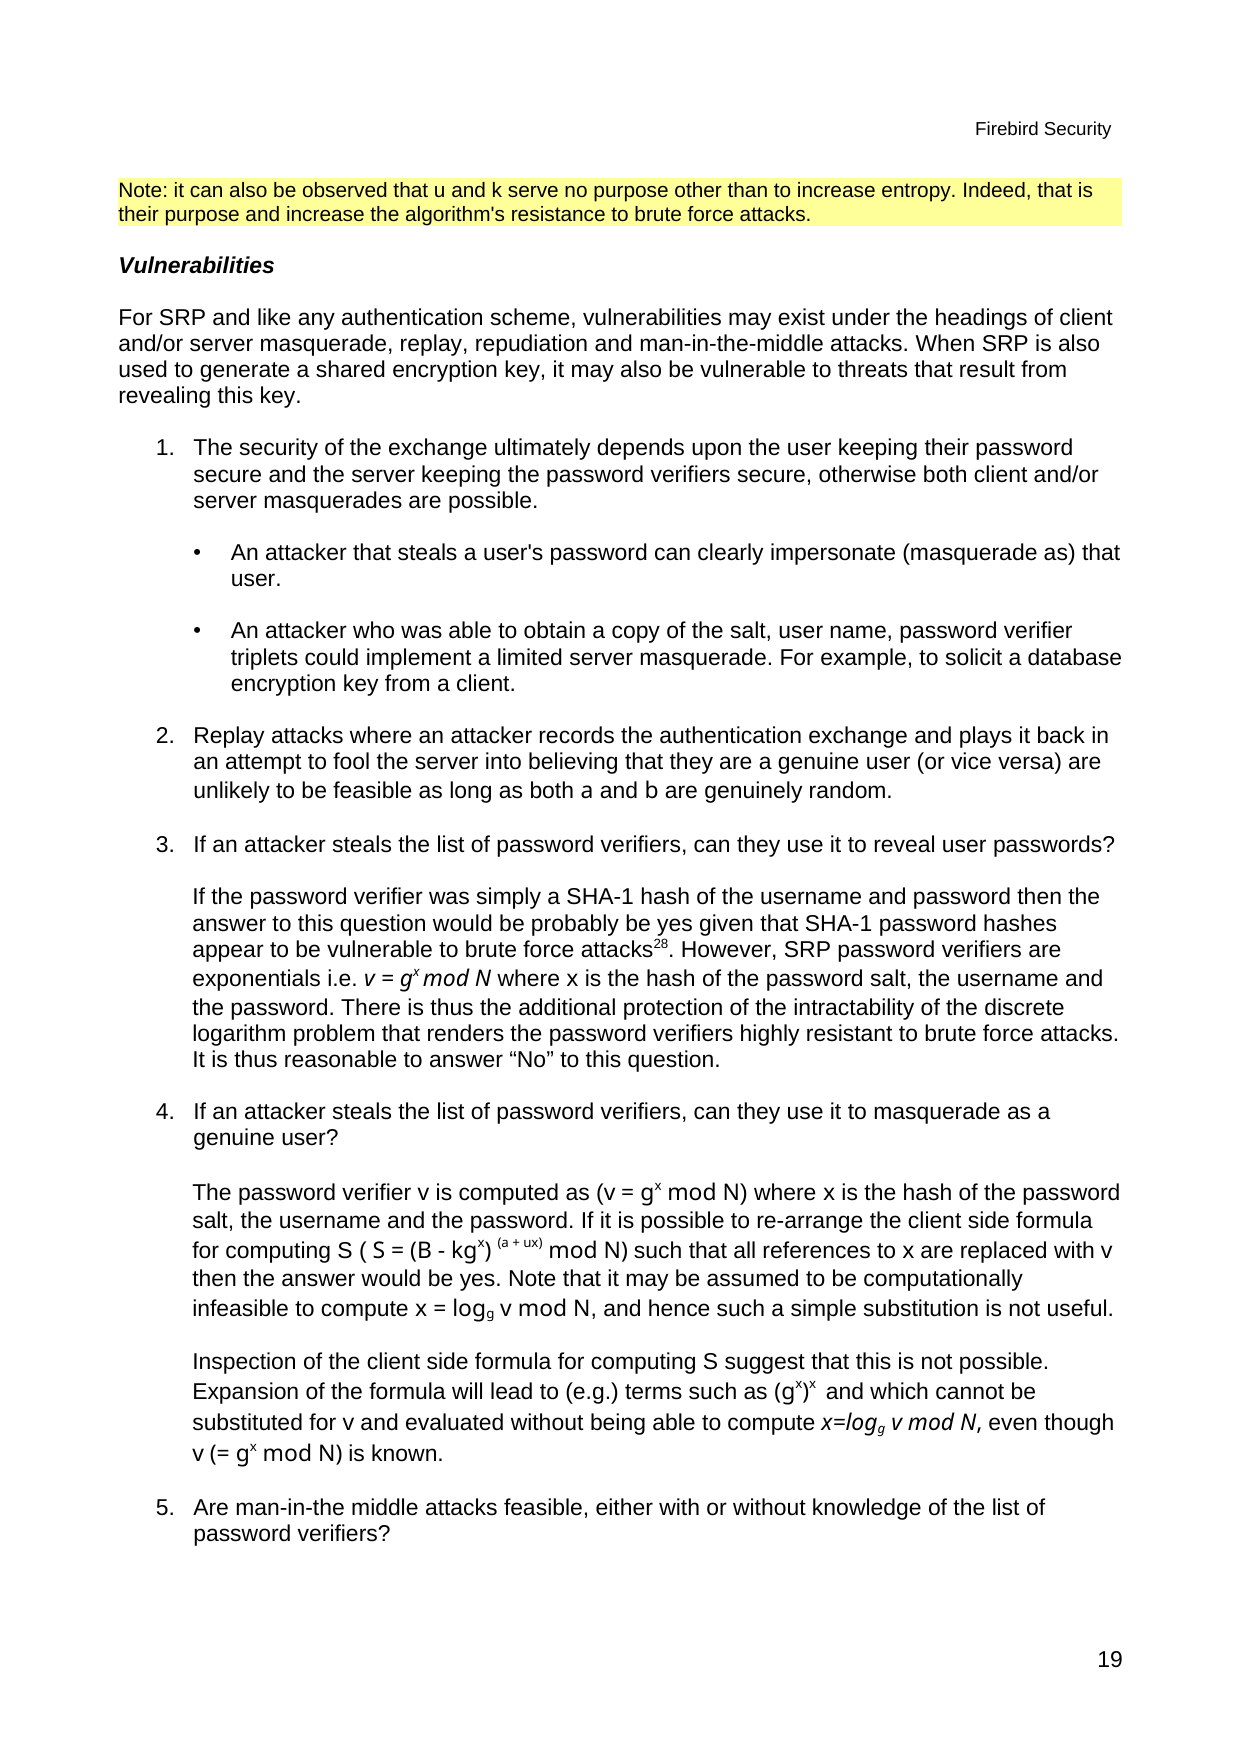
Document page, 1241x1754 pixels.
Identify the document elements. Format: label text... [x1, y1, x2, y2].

list Are man-in-the middle attacks feasible, either with or without knowledge of the list of password verifiers? [156, 1494, 1122, 1547]
list If an attacker steals the list of password verifiers, can they use it to reveal user passwords? [156, 831, 1122, 858]
text If the password verifier was simply a SHA-1 hash of the username and password then the answer to this question would be probably be yes given that SHA-1 password hashes appear to be vulnerable to brute force attacks. However, SRP password verifiers are exponentials i.e. v = gx mod N where x is the hash of the password salt, the username and the password. There is thus the additional protection of the intractability of the discrete logarithm problem that renders the password verifiers highly resistant to brute force attacks. It is thus reasonable to answer “No” to this question. [192, 883, 1122, 1072]
text The password verifier v is computed as (v = gx mod N) where x is the hash of the password salt, the username and the password. If it is possible to re-arrange the client side formula for computing S ( S = (B - kgx) (a + ux) mod N) such that all references to x are replaced with v then the answer would be yes. Note that it may be assumed to be computationally infeasible to compute x = logg v mod N, and hence such a simple substitution is not useful. [192, 1176, 1122, 1323]
text Vulnerabilities [118, 252, 1122, 278]
list An attacker who was able to obtain a copy of the salt, user name, password verifier triplets could implement a limited server masquerade. For example, to solicit a database encryption key from a client. [193, 617, 1122, 696]
text Inspection of the client side formula for computing S suggest that this is not possible. Expansion of the formula will lead to (e.g.) terms such as (gx)x and which cannot be substituted for v and evaluated without being able to compute x=logg v mod N, even though v (= gx mod N) is known. [192, 1348, 1122, 1468]
list The security of the exchange ultimately depends upon the user keeping their password secure and the server keeping the password verifiers secure, otherwise both client and/or server masquerades are possible. [156, 434, 1122, 513]
list An attacker that steals a user's password can clearly impersonate (masquerade as) that user. [193, 539, 1122, 592]
list If an attacker steals the list of password verifiers, can they use it to masquerade as a genuine user? [156, 1098, 1122, 1151]
list Replay attacks where an attacker records the authentication exchange and plays it back in an attempt to fool the server into believing that they are a genuine user (or vice versa) are unlikely to be feasible as long as both a and b are genuinely random. [156, 722, 1122, 806]
text Note: it can also be observed that u and k serve no purpose other than to increase entropy. Indeed, that is their purpose and increase the algorithm's resistance to brute force attacks. [118, 178, 1122, 226]
text For SRP and like any authentication scheme, vulnerabilities may exist under the headings of client and/or server masquerade, replay, repudiation and man-in-the-middle attacks. When SRP is also used to generate a shared encryption key, it may also be vulnerable to threats that result from revealing this key. [118, 303, 1122, 409]
